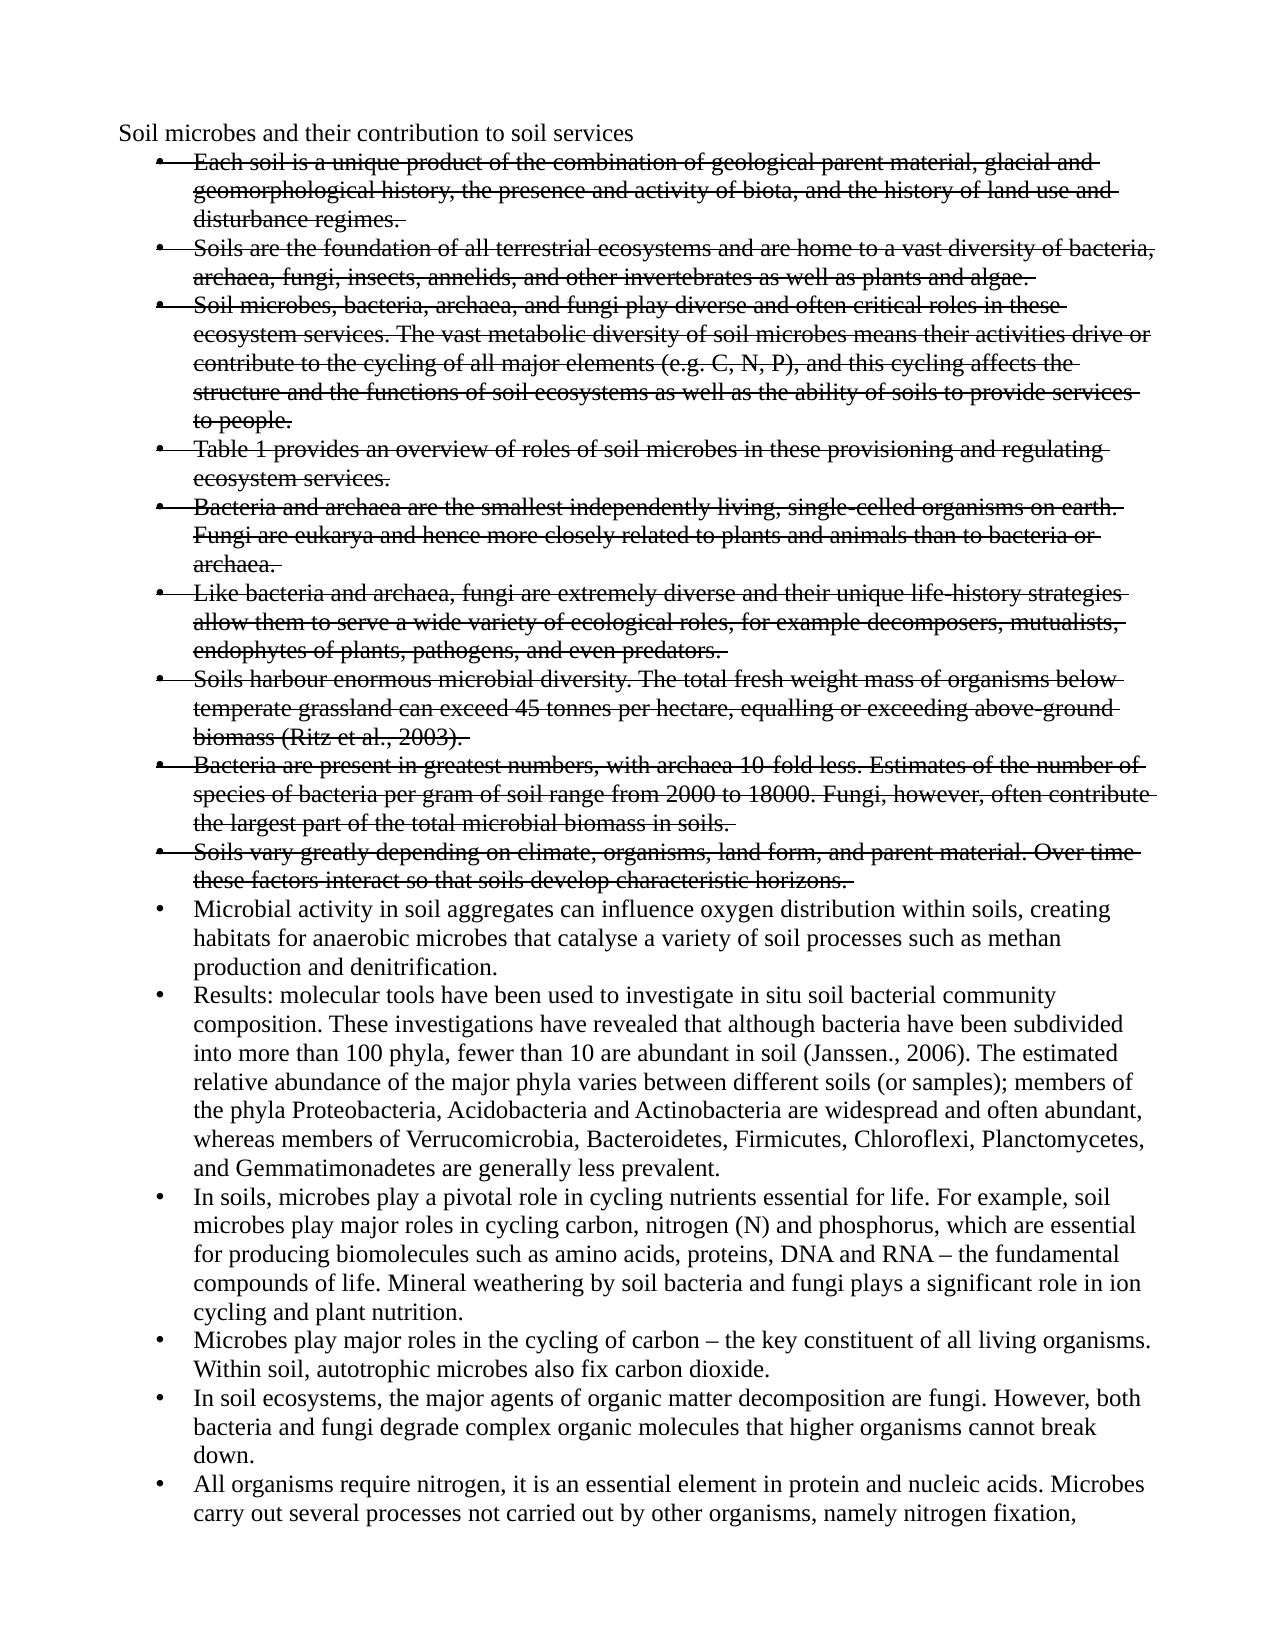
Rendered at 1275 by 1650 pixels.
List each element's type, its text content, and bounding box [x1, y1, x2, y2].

list In soils, microbes play a pivotal role in cycling nutrients essential for life. For example, soil microbes play major roles in cycling carbon, nitrogen (N) and phosphorus, which are essential for producing biomolecules such as amino acids, proteins, DNA and RNA – the fundamental compounds of life. Mineral weathering by soil bacteria and fungi plays a significant role in ion cycling and plant nutrition. [156, 1182, 1157, 1326]
list Soils are the foundation of all terrestrial ecosystems and are home to a vast diversity of bacteria, archaea, fungi, insects, annelids, and other invertebrates as well as plants and algae. [156, 233, 1157, 291]
list Bacteria and archaea are the smallest independently living, single-celled organisms on earth. Fungi are eukarya and hence more closely related to plants and animals than to bacteria or archaea. [156, 492, 1157, 578]
text Soil microbes and their contribution to soil services [118, 118, 1157, 147]
list Table 1 provides an overview of roles of soil microbes in these provisioning and regulating ecosystem services. [156, 434, 1157, 492]
list Like bacteria and archaea, fungi are extremely diverse and their unique life-history strategies allow them to serve a wide variety of ecological roles, for example decomposers, mutualists, endophytes of plants, pathogens, and even predators. [156, 578, 1157, 664]
list Each soil is a unique product of the combination of geological parent material, glacial and geomorphological history, the presence and activity of biota, and the history of land use and disturbance regimes. [156, 147, 1157, 233]
list All organisms require nitrogen, it is an essential element in protein and nucleic acids. Microbes carry out several processes not carried out by other organisms, namely nitrogen fixation, [156, 1469, 1157, 1527]
list Microbial activity in soil aggregates can influence oxygen distribution within soils, creating habitats for anaerobic microbes that catalyse a variety of soil processes such as methan production and denitrification. [156, 894, 1157, 981]
list Soil microbes, bacteria, archaea, and fungi play diverse and often critical roles in these ecosystem services. The vast metabolic diversity of soil microbes means their activities drive or contribute to the cycling of all major elements (e.g. C, N, P), and this cycling affects the structure and the functions of soil ecosystems as well as the ability of soils to provide services to people. [156, 291, 1157, 434]
list Bacteria are present in greatest numbers, with archaea 10-fold less. Estimates of the number of species of bacteria per gram of soil range from 2000 to 18000. Fungi, however, often contribute the largest part of the total microbial biomass in soils. [156, 751, 1157, 837]
list Microbes play major roles in the cycling of carbon – the key constituent of all living organisms. Within soil, autotrophic microbes also fix carbon dioxide. [156, 1326, 1157, 1383]
list Results: molecular tools have been used to investigate in situ soil bacterial community composition. These investigations have revealed that although bacteria have been subdivided into more than 100 phyla, fewer than 10 are abundant in soil (Janssen., 2006). The estimated relative abundance of the major phyla varies between different soils (or samples); members of the phyla Proteobacteria, Acidobacteria and Actinobacteria are widespread and often abundant, whereas members of Verrucomicrobia, Bacteroidetes, Firmicutes, Chloroflexi, Planctomycetes, and Gemmatimonadetes are generally less prevalent. [156, 981, 1157, 1182]
list Soils harbour enormous microbial diversity. The total fresh weight mass of organisms below temperate grassland can exceed 45 tonnes per hectare, equalling or exceeding above-ground biomass (Ritz et al., 2003). [156, 664, 1157, 751]
list In soil ecosystems, the major agents of organic matter decomposition are fungi. However, both bacteria and fungi degrade complex organic molecules that higher organisms cannot break down. [156, 1383, 1157, 1469]
list Soils vary greatly depending on climate, organisms, land form, and parent material. Over time these factors interact so that soils develop characteristic horizons. [156, 837, 1157, 894]
